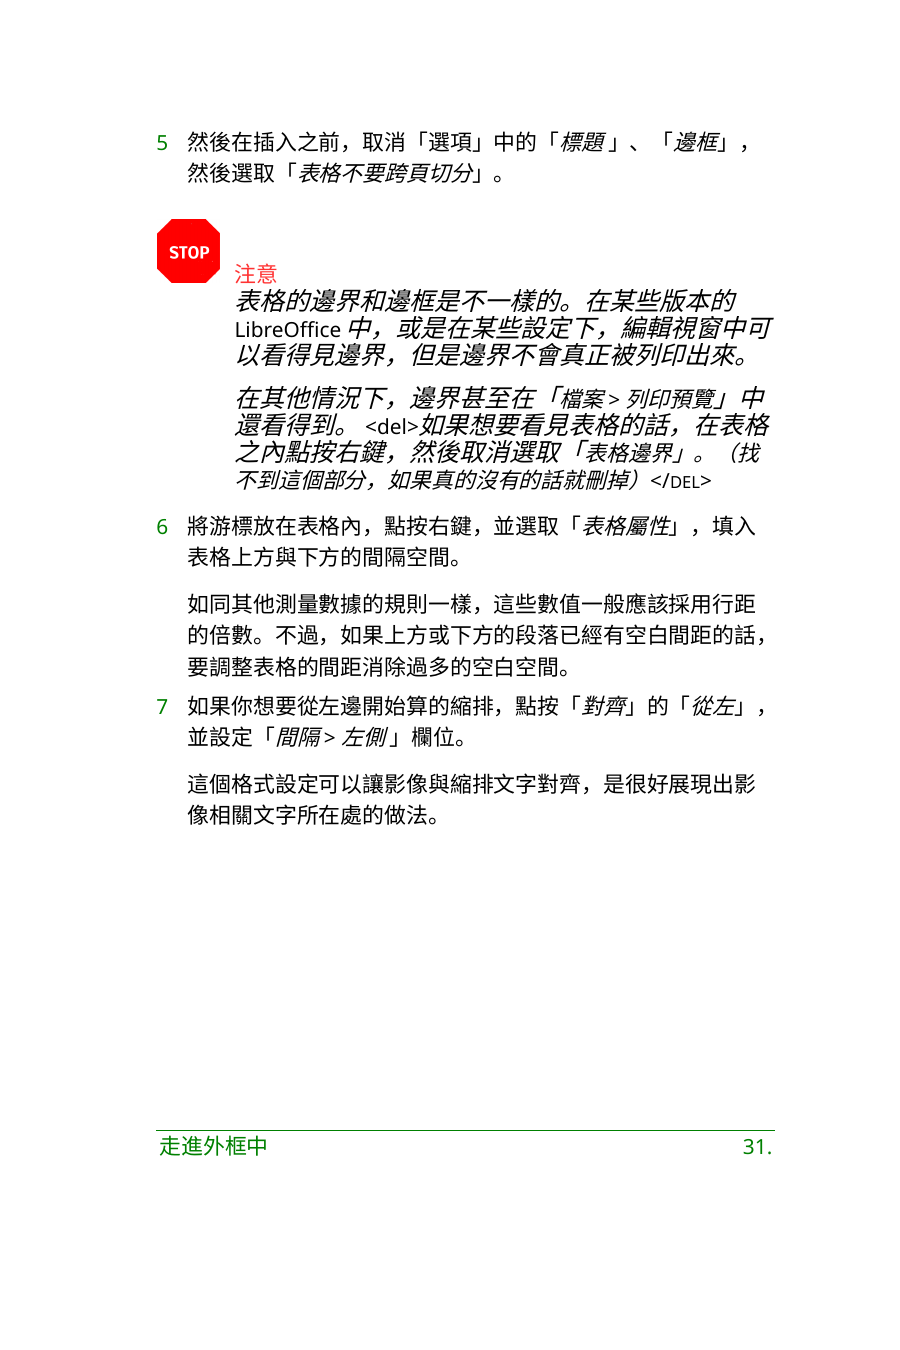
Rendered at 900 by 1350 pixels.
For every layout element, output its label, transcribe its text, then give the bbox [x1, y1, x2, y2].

text 在其他情況下，邊界甚至在「檔案 > 列印預覽」中還看得到。 <del>如果想要看見表格的話，在表格之內點按右鍵，然後取消選取「表格邊界」。（找不到這個部分，如果真的沒有的話就刪掉）</del> [234, 385, 775, 494]
list 然後在插入之前，取消「選項」中的「標題 」、「邊框」，然後選取「表格不要跨頁切分」。 [156, 125, 775, 187]
text 表格的邊界和邊框是不一樣的。在某些版本的LibreOffice中，或是在某些設定下，編輯視窗中可以看得見邊界，但是邊界不會真正被列印出來。 [234, 288, 775, 370]
list 將游標放在表格內，點按右鍵，並選取「表格屬性」，填入表格上方與下方的間隔空間。 [156, 509, 775, 572]
picture [157, 219, 220, 283]
text 如同其他測量數據的規則一樣，這些數值一般應該採用行距的倍數。不過，如果上方或下方的段落已經有空白間距的話，要調整表格的間距消除過多的空白空間。 [187, 587, 775, 681]
list 注意 [156, 219, 775, 288]
list 如果你想要從左邊開始算的縮排，點按「對齊」的「從左」，並設定「間隔 > 左側 」欄位。 [156, 689, 775, 752]
text 這個格式設定可以讓影像與縮排文字對齊，是很好展現出影像相關文字所在處的做法。 [187, 768, 775, 830]
